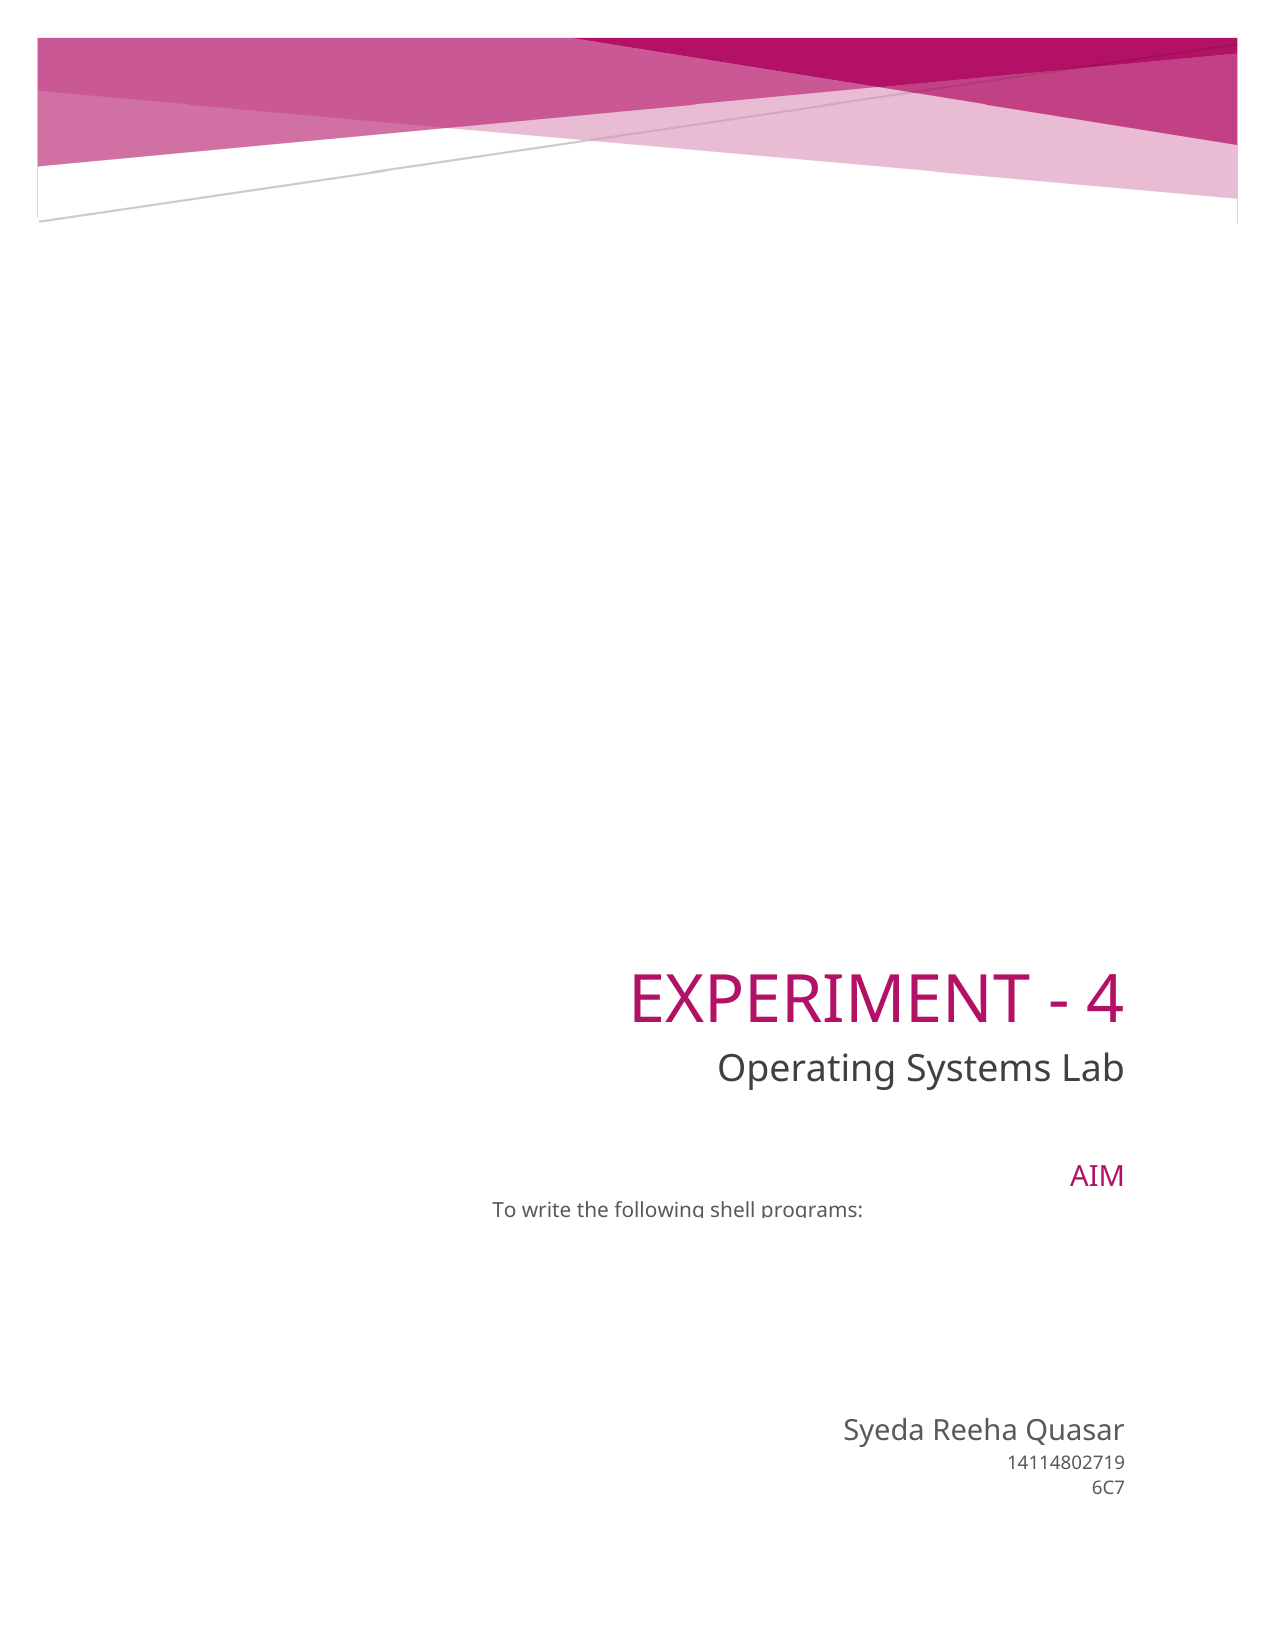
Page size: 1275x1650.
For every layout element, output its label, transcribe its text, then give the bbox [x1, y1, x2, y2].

text AIM [300, 1155, 1125, 1195]
text 6C7 [300, 1474, 1125, 1500]
text To write the following shell programs: [492, 1195, 1125, 1217]
text Experiment - 4 [300, 951, 1125, 1042]
text 14114802719 [300, 1449, 1125, 1474]
text Operating Systems Lab [300, 1042, 1125, 1093]
text Syeda Reeha Quasar [300, 1409, 1125, 1449]
